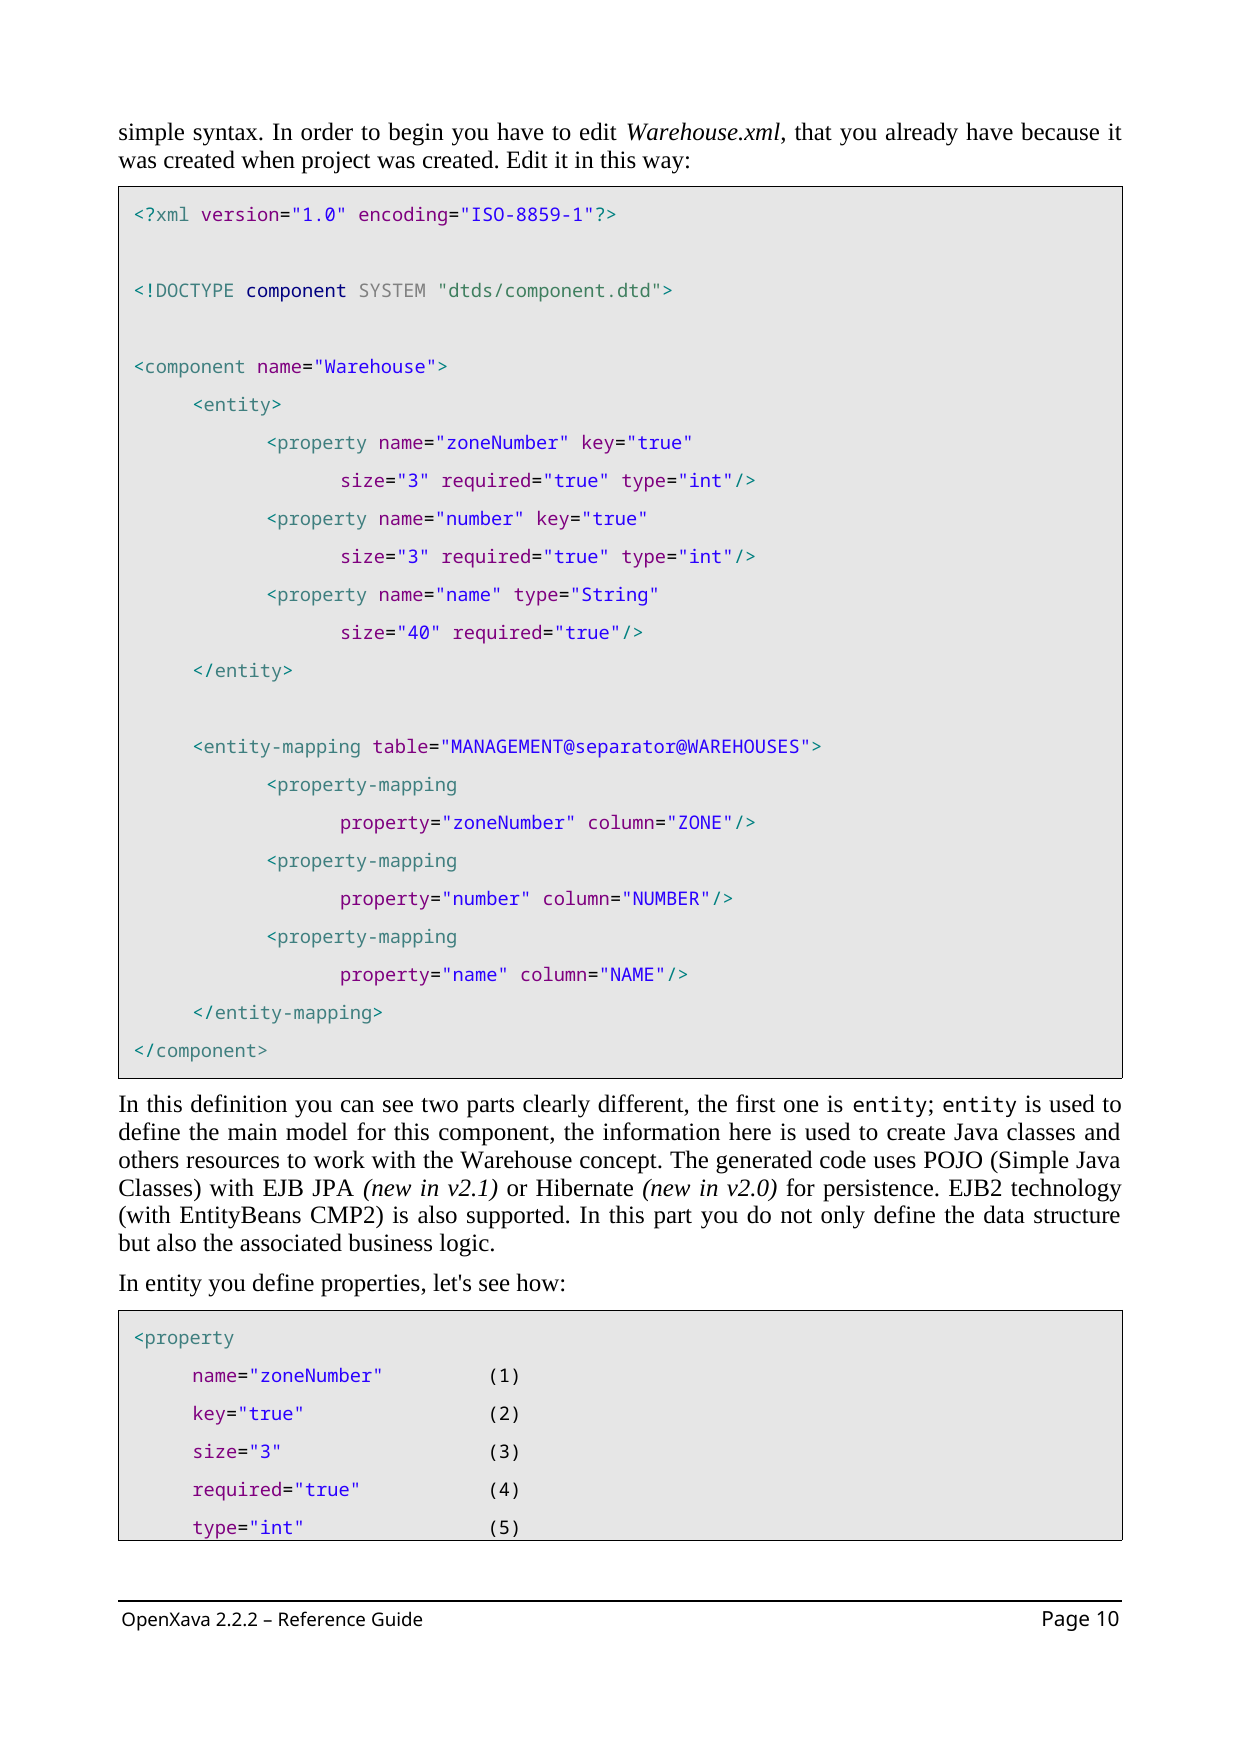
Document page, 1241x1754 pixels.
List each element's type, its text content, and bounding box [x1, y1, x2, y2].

text <!DOCTYPE component SYSTEM "dtds/component.dtd"> [119, 262, 1122, 300]
text </entity-mapping> [119, 984, 1122, 1022]
text <property name="zoneNumber" key="true" [119, 414, 1122, 452]
text simple syntax. In order to begin you have to edit Warehouse.xml, that you already have because it was created when project was created. Edit it in this way: [118, 118, 1122, 173]
text size="3" (3) [119, 1424, 1122, 1462]
text <entity-mapping table="MANAGEMENT@separator@WAREHOUSES"> [119, 718, 1122, 756]
text <component name="Warehouse"> [119, 338, 1122, 376]
text property="zoneNumber" column="ZONE"/> [119, 794, 1122, 832]
text <entity> [119, 376, 1122, 414]
text In this definition you can see two parts clearly different, the first one is entity; entity is used to define the main model for this component, the information here is used to create Java classes and others resources to work with the Warehouse concept. The generated code uses POJO (Simple Java Classes) with EJB JPA (new in v2.1) or Hibernate (new in v2.0) for persistence. EJB2 technology (with EntityBeans CMP2) is also supported. In this part you do not only define the data structure but also the associated business logic. [118, 1090, 1122, 1257]
text <property-mapping [119, 908, 1122, 946]
text <property-mapping [119, 832, 1122, 870]
text key="true" (2) [119, 1386, 1122, 1424]
text </component> [119, 1022, 1122, 1078]
text size="3" required="true" type="int"/> [119, 528, 1122, 566]
text name="zoneNumber" (1) [119, 1348, 1122, 1386]
text <property [119, 1311, 1122, 1348]
text property="number" column="NUMBER"/> [119, 870, 1122, 908]
text <property name="name" type="String" [119, 566, 1122, 604]
text <?xml version="1.0" encoding="ISO-8859-1"?> [119, 187, 1122, 224]
text <property-mapping [119, 756, 1122, 794]
text <property name="number" key="true" [119, 490, 1122, 528]
text type="int" (5) [119, 1500, 1122, 1540]
text In entity you define properties, let's see how: [118, 1269, 1122, 1297]
text size="40" required="true"/> [119, 604, 1122, 642]
text property="name" column="NAME"/> [119, 946, 1122, 984]
text </entity> [119, 642, 1122, 680]
text size="3" required="true" type="int"/> [119, 452, 1122, 490]
text required="true" (4) [119, 1462, 1122, 1500]
